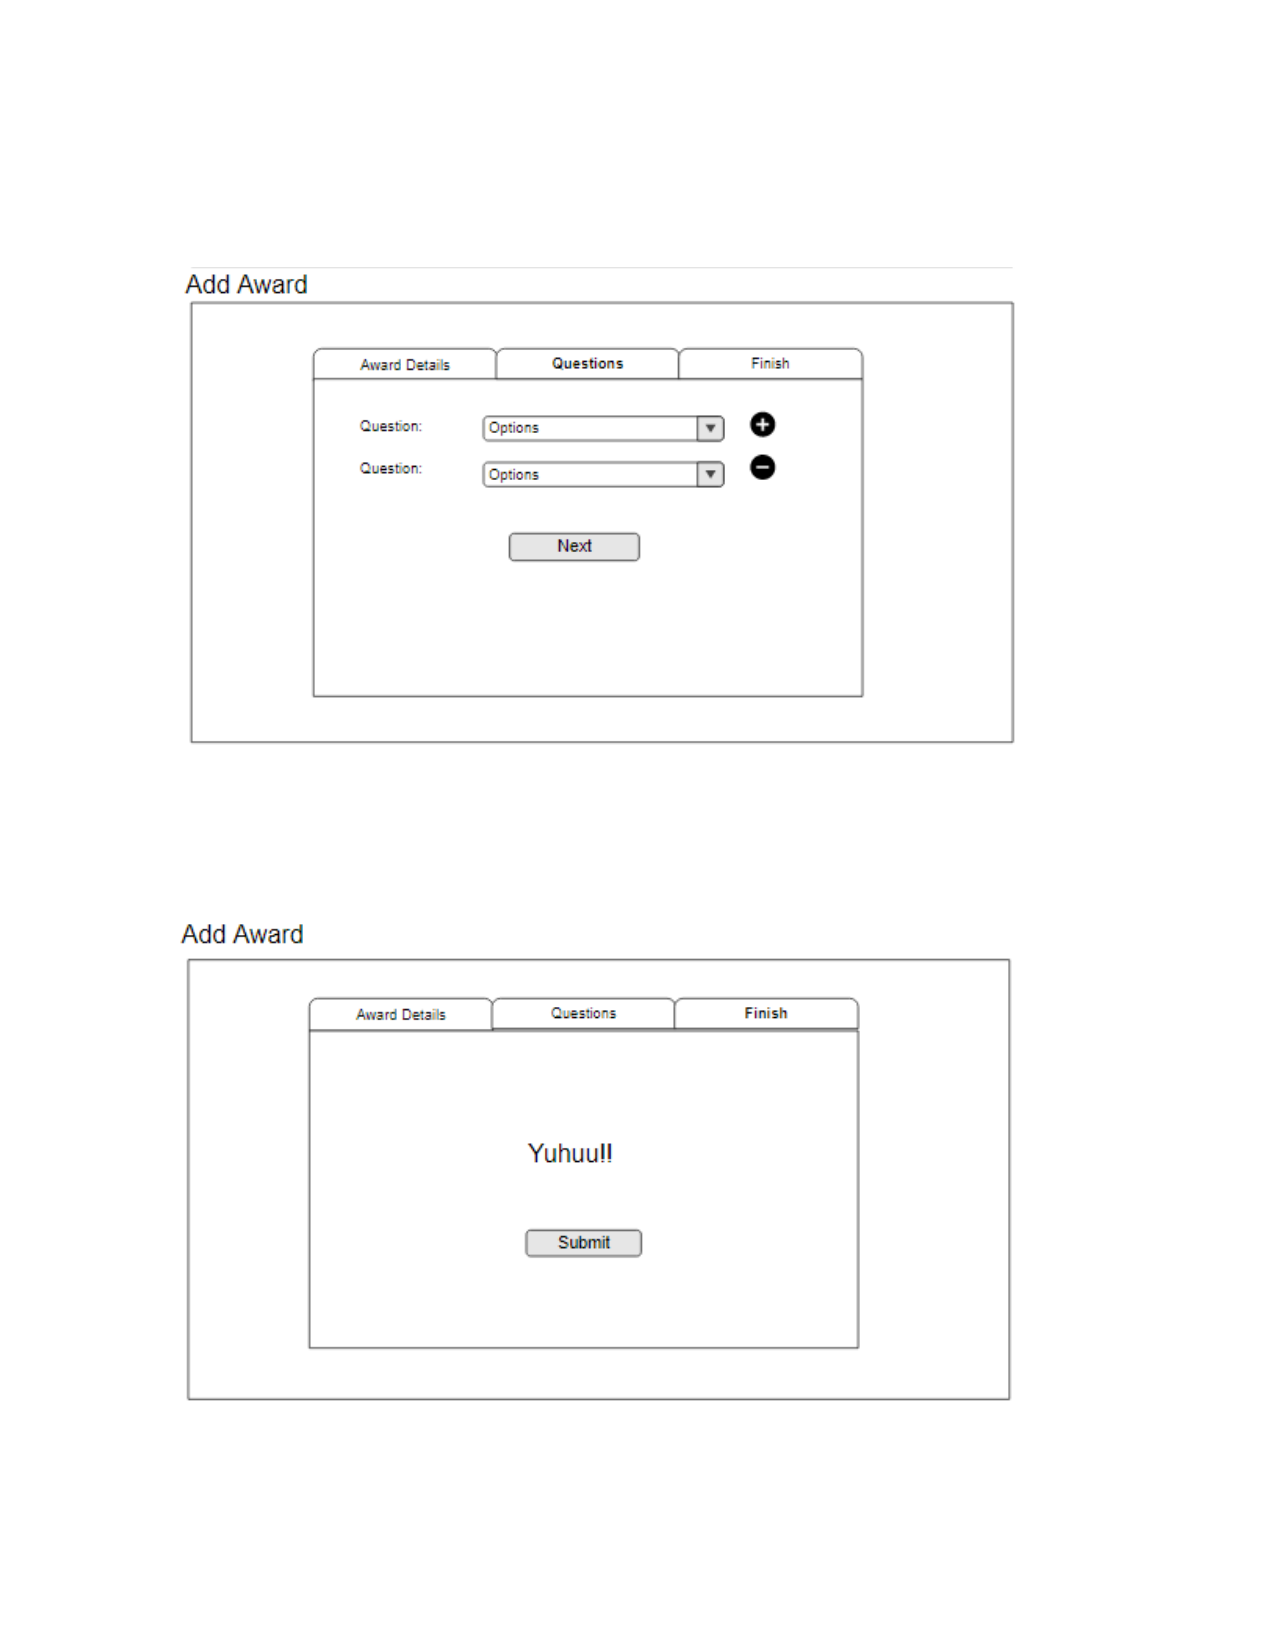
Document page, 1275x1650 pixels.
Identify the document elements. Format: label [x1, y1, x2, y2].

picture [159, 899, 1054, 1435]
picture [149, 267, 1074, 765]
